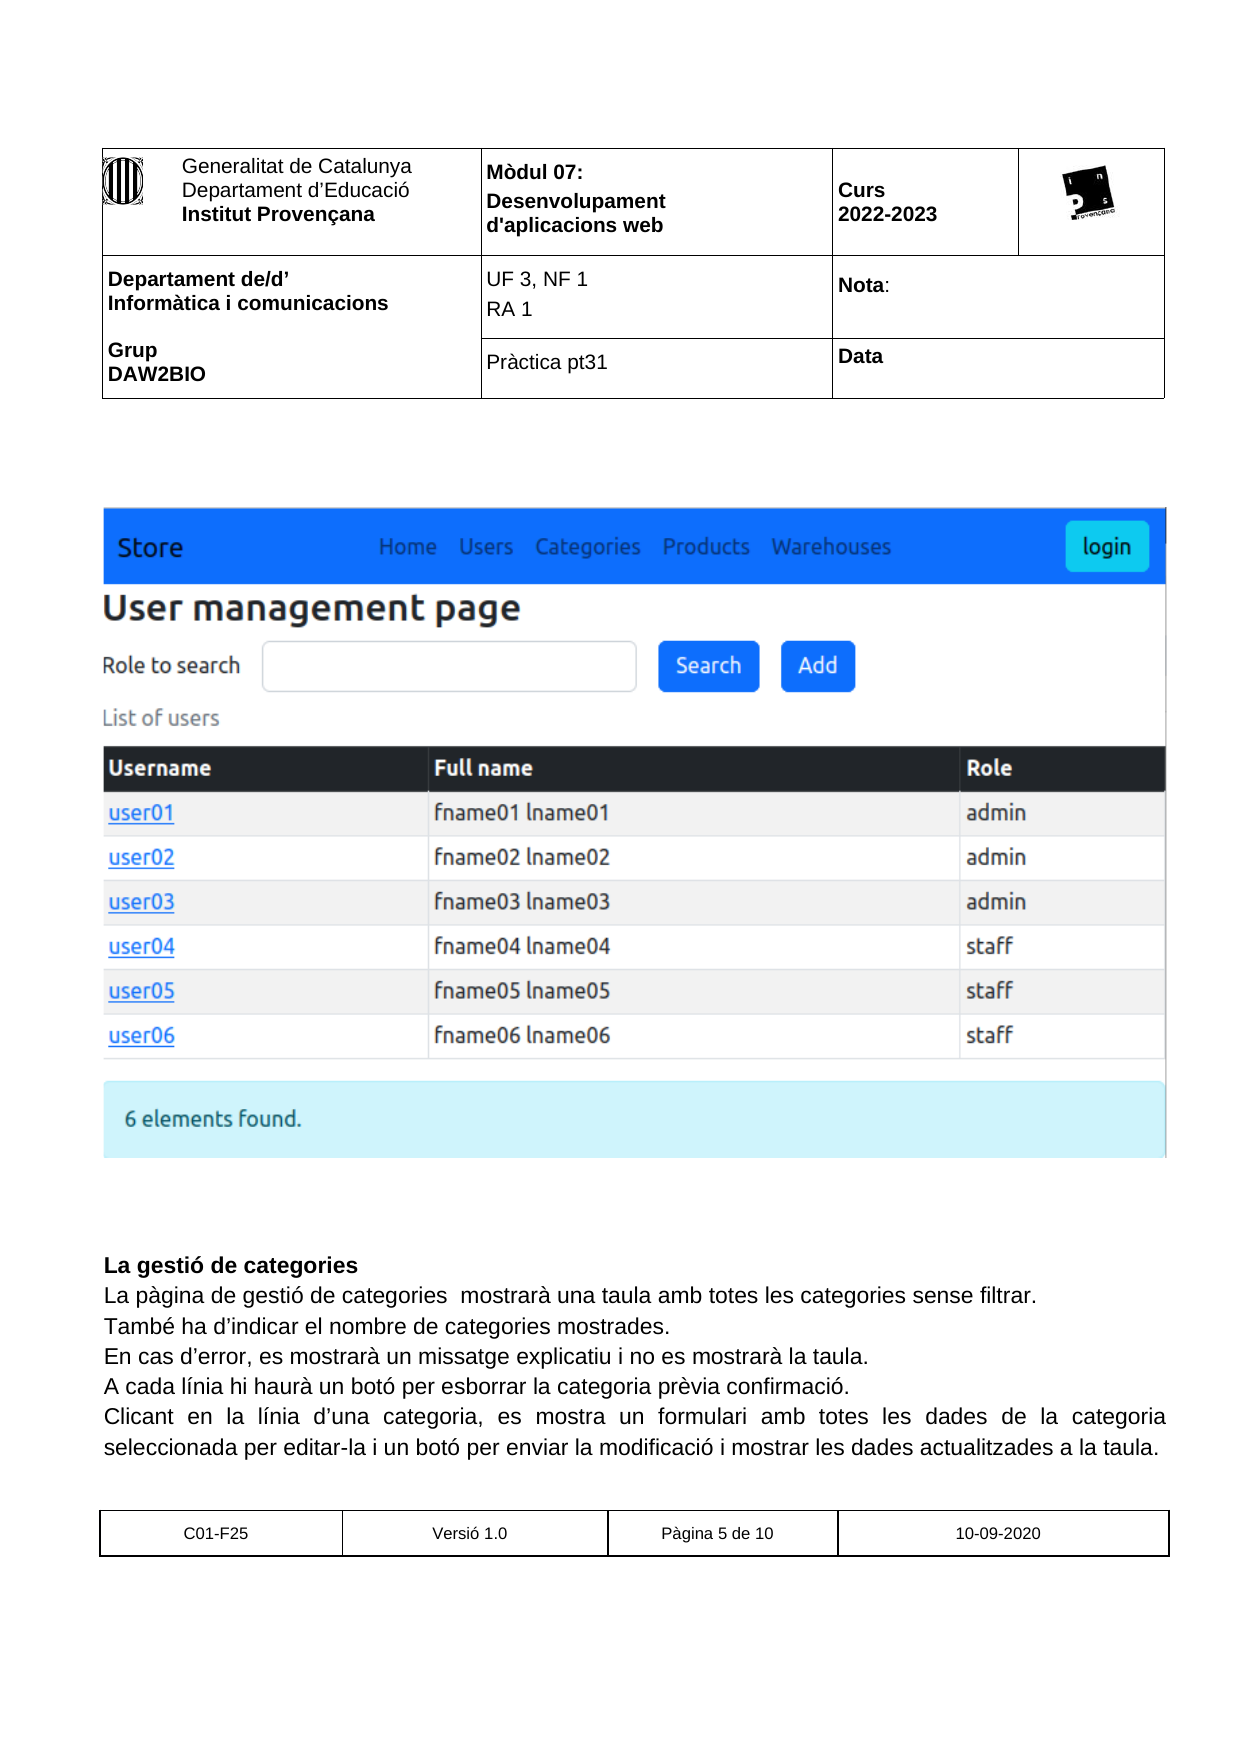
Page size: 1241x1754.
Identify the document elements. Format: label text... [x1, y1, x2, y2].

text La pàgina de gestió de categories mostrarà una taula amb totes les categories sense filtrar. [103, 1282, 1167, 1309]
text Clicant en la línia d’una categoria, es mostra un formulari amb totes les dades de la categoria seleccionada per editar-la i un botó per enviar la modificació i mostrar les dades actualitzades a la taula. [103, 1403, 1167, 1460]
text En cas d’error, es mostrarà un missatge explicatiu i no es mostrarà la taula. [103, 1343, 1167, 1369]
text També ha d’indicar el nombre de categories mostrades. [103, 1313, 1167, 1339]
picture [103, 507, 1167, 1158]
picture [1046, 165, 1130, 220]
text A cada línia hi haurà un botó per esborrar la categoria prèvia confirmació. [103, 1373, 1167, 1399]
text La gestió de categories [103, 1252, 1167, 1279]
picture [102, 157, 143, 205]
